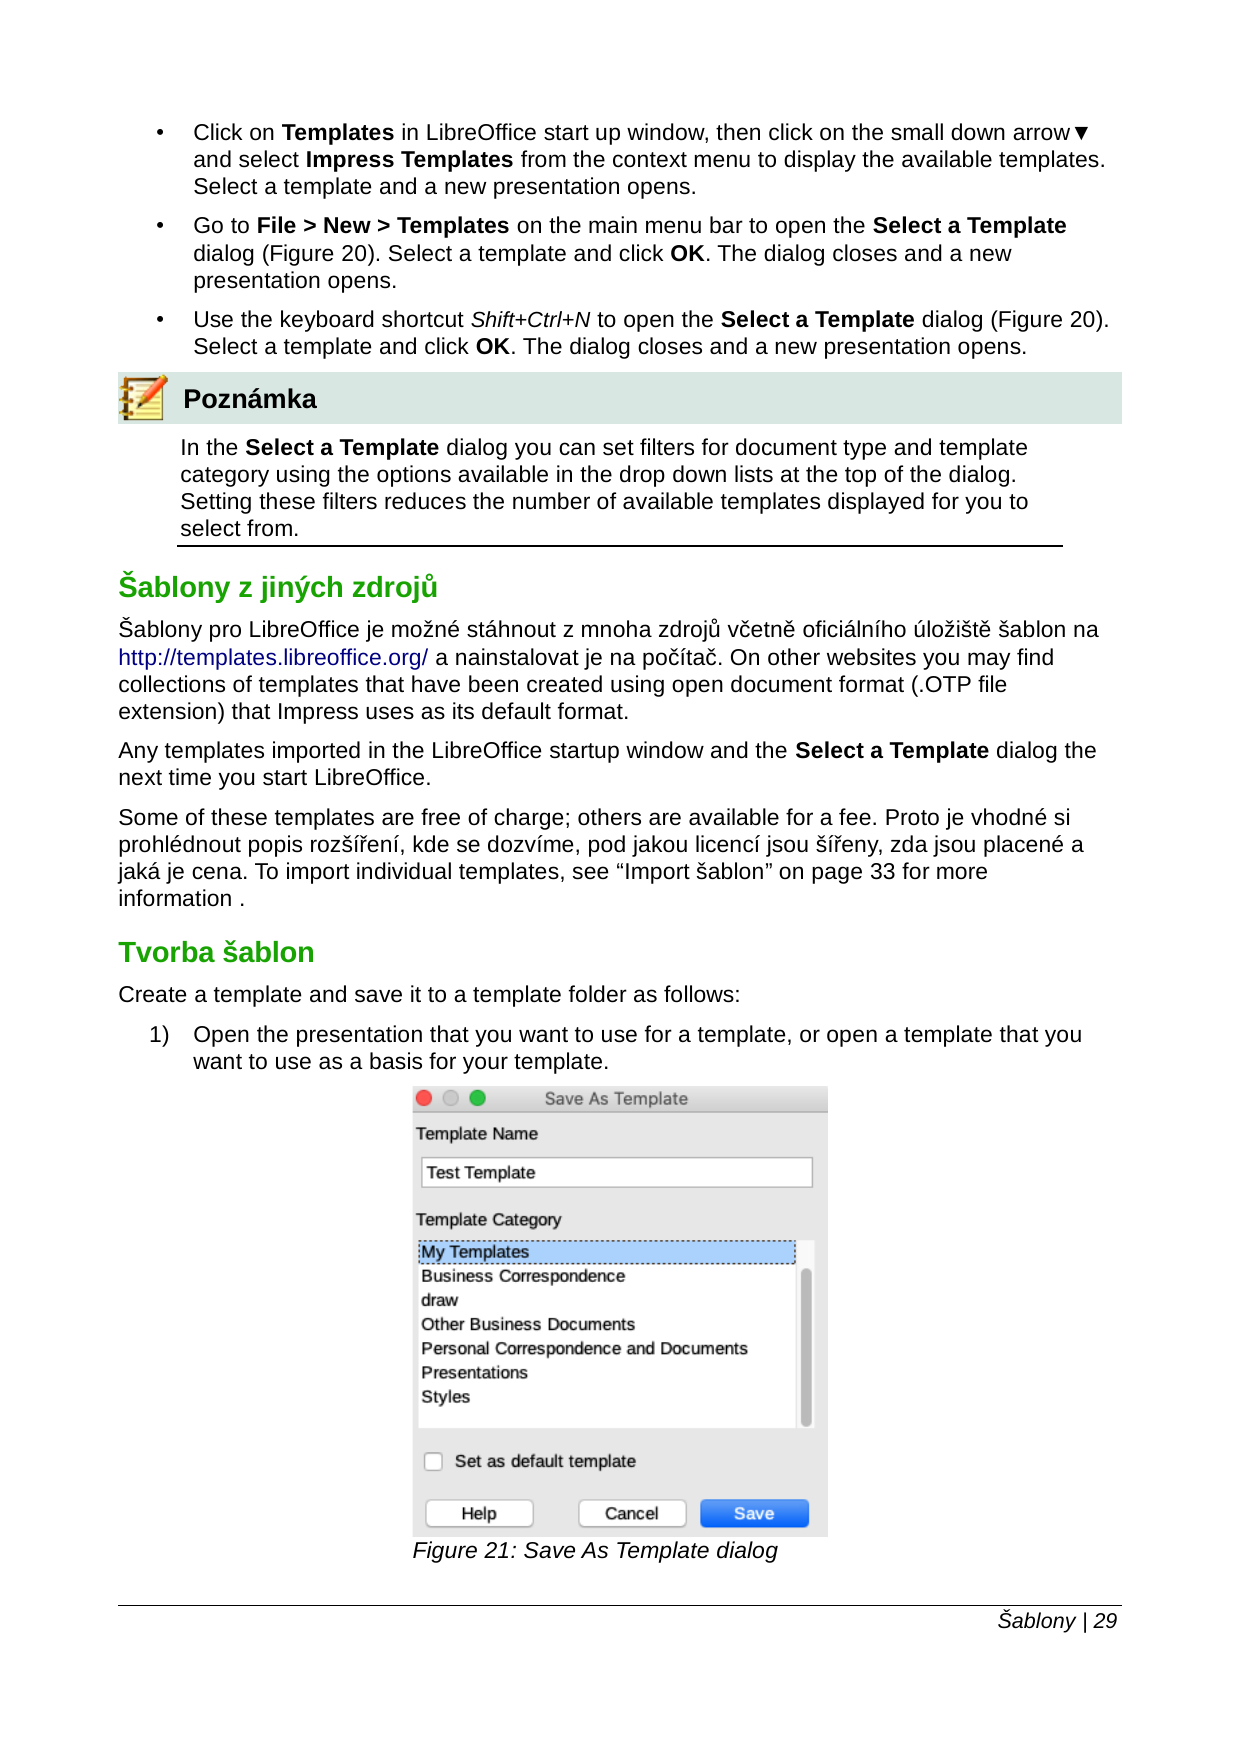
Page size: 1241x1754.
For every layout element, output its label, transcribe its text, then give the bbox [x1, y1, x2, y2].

subtitle Poznámka [118, 372, 1122, 424]
list Go to File > New > Templates on the main menu bar to open the Select a Template dialog (Figure 20). Select a template and click OK. The dialog closes and a new presentation opens. [156, 212, 1122, 293]
subtitle Tvorba šablon [118, 935, 1122, 969]
list Click on Templates in LibreOffice start up window, then click on the small down arrow▼ and select Impress Templates from the context menu to display the available templates. Select a template and a new presentation opens. [156, 118, 1122, 199]
text Any templates imported in the LibreOffice startup window and the Select a Template dialog the next time you start LibreOffice. [118, 737, 1122, 791]
picture [119, 373, 170, 424]
text Some of these templates are free of charge; others are available for a fee. Proto je vhodné si prohlédnout popis rozšíření, kde se dozvíme, pod jakou licencí jsou šířeny, zda jsou placené a jaká je cena. To import individual templates, see “Importing templates” on page 31 for more information . [118, 803, 1122, 912]
list Use the keyboard shortcut Shift+Ctrl+N to open the Select a Template dialog (Figure 20). Select a template and click OK. The dialog closes and a new presentation opens. [156, 306, 1122, 360]
subtitle Šablony z jiných zdrojů [118, 570, 1122, 604]
text In the Select a Template dialog you can set filters for document type and template category using the options available in the drop down lists at the top of the dialog. Setting these filters reduces the number of available templates displayed for you to select from. [177, 430, 1063, 545]
list Open the presentation that you want to use for a template, or open a template that you want to use as a basis for your template. [169, 1020, 1122, 1074]
picture [412, 1086, 828, 1537]
text Create a template and save it to a template folder as follows: [118, 981, 1122, 1008]
text Šablony pro LibreOffice je možné stáhnout z mnoha zdrojů včetně oficiálního úložiště šablon na http://templates.libreoffice.org/ a nainstalovat je na počítač. On other websites you may find collections of templates that have been created using open document format (.OTP file extension) that Impress uses as its default format. [118, 616, 1122, 724]
text Figure 21: Save As Template dialog [412, 1537, 828, 1564]
